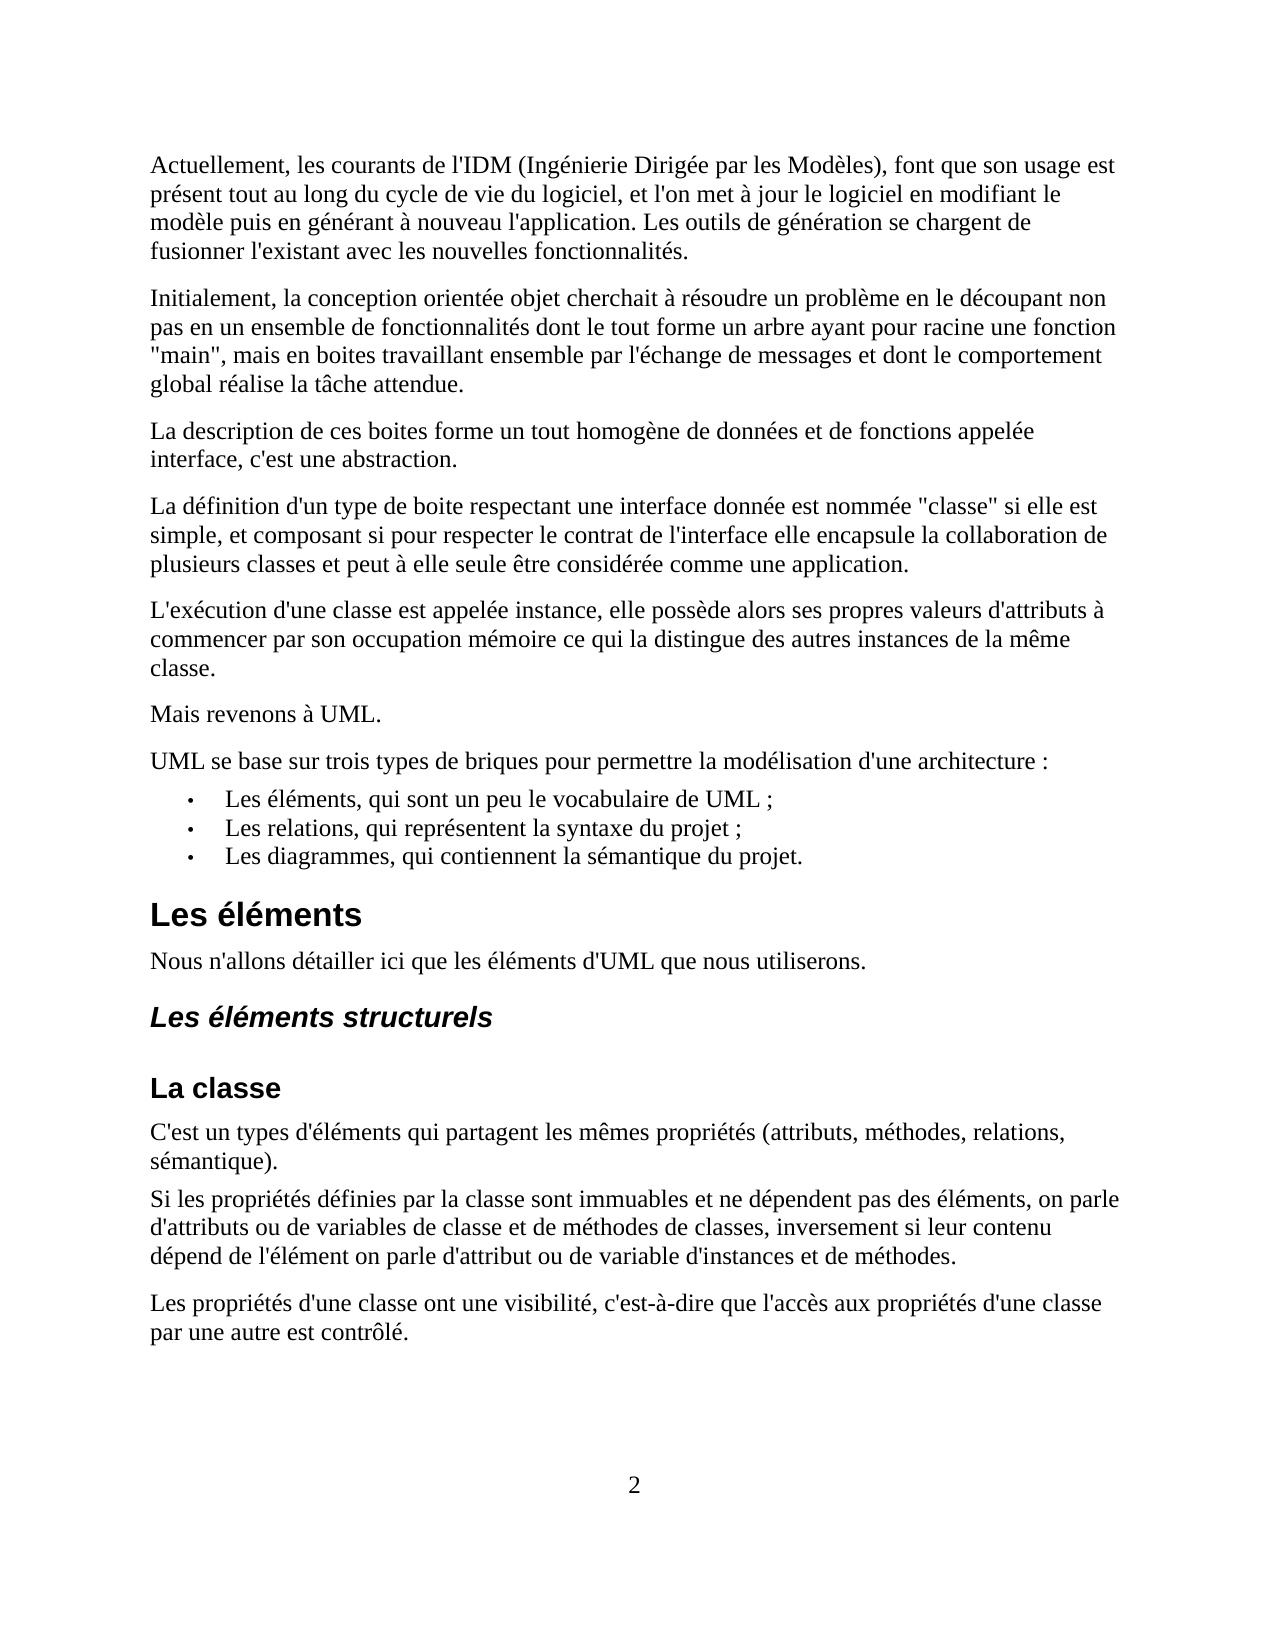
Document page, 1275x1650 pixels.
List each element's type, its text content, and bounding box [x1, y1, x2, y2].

text C'est un types d'éléments qui partagent les mêmes propriétés (attributs, méthodes, relations, sémantique). [150, 1117, 1125, 1175]
text Actuellement, les courants de l'IDM (Ingénierie Dirigée par les Modèles), font que son usage est présent tout au long du cycle de vie du logiciel, et l'on met à jour le logiciel en modifiant le modèle puis en générant à nouveau l'application. Les outils de génération se chargent de fusionner l'existant avec les nouvelles fonctionnalités. [150, 150, 1125, 265]
subtitle Les éléments [150, 895, 1125, 934]
text Mais revenons à UML. [150, 699, 1125, 728]
list Les diagrammes, qui contiennent la sémantique du projet. [187, 841, 1125, 870]
subtitle La classe [150, 1071, 1125, 1105]
text Les propriétés d'une classe ont une visibilité, c'est-à-dire que l'accès aux propriétés d'une classe par une autre est contrôlé. [150, 1288, 1125, 1345]
text La définition d'un type de boite respectant une interface donnée est nommée "classe" si elle est simple, et composant si pour respecter le contrat de l'interface elle encapsule la collaboration de plusieurs classes et peut à elle seule être considérée comme une application. [150, 491, 1125, 577]
text Si les propriétés définies par la classe sont immuables et ne dépendent pas des éléments, on parle d'attributs ou de variables de classe et de méthodes de classes, inversement si leur contenu dépend de l'élément on parle d'attribut ou de variable d'instances et de méthodes. [150, 1184, 1125, 1270]
text L'exécution d'une classe est appelée instance, elle possède alors ses propres valeurs d'attributs à commencer par son occupation mémoire ce qui la distingue des autres instances de la même classe. [150, 595, 1125, 682]
text Nous n'allons détailler ici que les éléments d'UML que nous utiliserons. [150, 946, 1125, 975]
text Initialement, la conception orientée objet cherchait à résoudre un problème en le découpant non pas en un ensemble de fonctionnalités dont le tout forme un arbre ayant pour racine une fonction "main", mais en boites travaillant ensemble par l'échange de messages et dont le comportement global réalise la tâche attendue. [150, 283, 1125, 398]
text La description de ces boites forme un tout homogène de données et de fonctions appelée interface, c'est une abstraction. [150, 416, 1125, 473]
list Les relations, qui représentent la syntaxe du projet ; [187, 813, 1125, 841]
list Les éléments, qui sont un peu le vocabulaire de UML ; [187, 784, 1125, 813]
text UML se base sur trois types de briques pour permettre la modélisation d'une architecture : [150, 746, 1125, 775]
subtitle Les éléments structurels [150, 1000, 1125, 1034]
